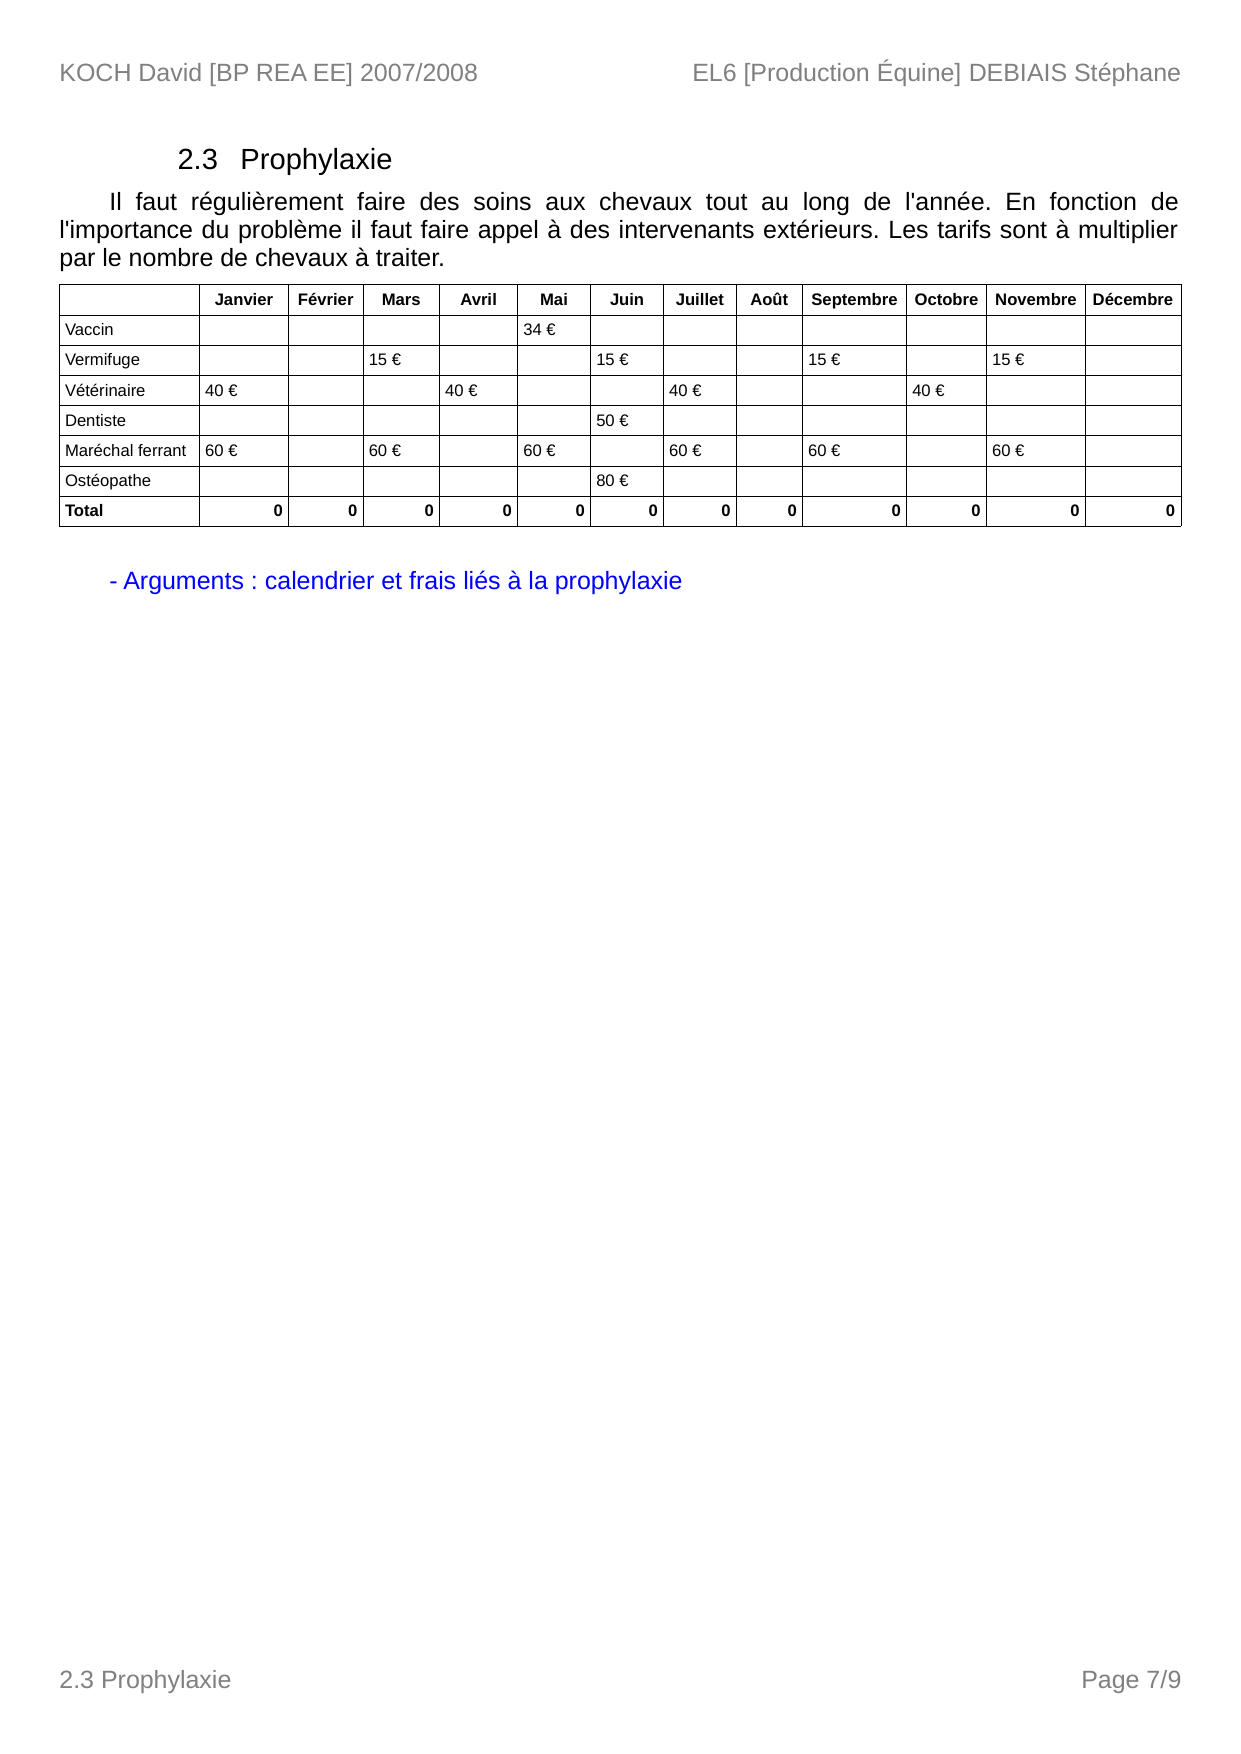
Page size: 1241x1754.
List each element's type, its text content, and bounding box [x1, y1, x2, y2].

table_cell 15 € [364, 346, 439, 375]
table_cell [803, 376, 906, 405]
table_cell [591, 316, 663, 345]
table_cell [987, 376, 1085, 405]
table_cell [907, 346, 986, 375]
table_cell 0 [1086, 497, 1181, 526]
table_cell [289, 376, 363, 405]
table_cell [591, 376, 663, 405]
table_cell [518, 346, 590, 375]
table_cell [987, 467, 1085, 496]
table_cell 60 € [664, 436, 736, 466]
table_cell [907, 467, 986, 496]
table_cell 100 [200, 497, 288, 526]
table_cell [1086, 376, 1181, 405]
table_cell 15 € [987, 346, 1085, 375]
table_cell [1086, 406, 1181, 435]
table_cell 50 € [591, 406, 663, 435]
table_cell [518, 406, 590, 435]
table_cell Vaccin [60, 316, 199, 345]
table_cell [440, 467, 517, 496]
table_cell [987, 406, 1085, 435]
table_cell [664, 406, 736, 435]
table_cell 75 [803, 497, 906, 526]
table_cell [289, 346, 363, 375]
table_cell [200, 346, 288, 375]
table_cell Vétérinaire [60, 376, 199, 405]
table_cell [364, 316, 439, 345]
table_cell 60 € [518, 436, 590, 466]
table_header Décembre [1086, 285, 1181, 314]
table_cell 145 [591, 497, 663, 526]
table_cell 75 [987, 497, 1085, 526]
table_cell [737, 376, 802, 405]
table_cell [591, 436, 663, 466]
table_cell [200, 406, 288, 435]
table_cell 60 € [803, 436, 906, 466]
table_cell [289, 467, 363, 496]
table_cell [289, 316, 363, 345]
table_cell 34 € [518, 316, 590, 345]
table_cell [200, 467, 288, 496]
table_cell [1086, 436, 1181, 466]
table_cell [803, 406, 906, 435]
table_cell 15 € [803, 346, 906, 375]
table_cell Ostéopathe [60, 467, 199, 496]
table_header Septembre [803, 285, 906, 314]
table_cell [907, 316, 986, 345]
text Il faut régulièrement faire des soins aux chevaux tout au long de l'année. En fonction de l'importance du problème il faut faire appel à des intervenants extérieurs. Les tarifs sont à multiplier par le nombre de chevaux à traiter. [59, 188, 1181, 272]
table_cell [664, 467, 736, 496]
table_header Janvier [200, 285, 288, 314]
table_cell [803, 316, 906, 345]
table_cell [737, 406, 802, 435]
table_cell [803, 467, 906, 496]
table_cell [289, 436, 363, 466]
table_cell [440, 406, 517, 435]
table_cell [1086, 346, 1181, 375]
table_cell [440, 436, 517, 466]
table_cell [364, 467, 439, 496]
table_cell Maréchal ferrant [60, 436, 199, 466]
subtitle Prophylaxie [59, 143, 1181, 176]
table_cell 40 € [440, 376, 517, 405]
table_cell 94 [518, 497, 590, 526]
table_cell [518, 467, 590, 496]
table_header Juin [591, 285, 663, 314]
table_cell 75 [364, 497, 439, 526]
table_cell [907, 436, 986, 466]
table_header Août [737, 285, 802, 314]
table_cell [1086, 467, 1181, 496]
table_header Avril [440, 285, 517, 314]
table_header Juillet [664, 285, 736, 314]
table_cell [364, 406, 439, 435]
table_cell [664, 346, 736, 375]
table_cell [737, 316, 802, 345]
table_cell 60 € [200, 436, 288, 466]
table_header Mars [364, 285, 439, 314]
table_cell [364, 376, 439, 405]
table_cell [440, 316, 517, 345]
table_cell 40 [440, 497, 517, 526]
table_cell 40 € [664, 376, 736, 405]
table_cell 40 € [200, 376, 288, 405]
table_cell 0 [289, 497, 363, 526]
table_cell Total [60, 497, 199, 526]
table_cell [440, 346, 517, 375]
table_cell [200, 316, 288, 345]
table_cell 100 [664, 497, 736, 526]
text - Arguments : calendrier et frais liés à la prophylaxie [59, 567, 1181, 594]
table_cell Vermifuge [60, 346, 199, 375]
table_cell Dentiste [60, 406, 199, 435]
table_header [60, 285, 199, 314]
table_cell 80 € [591, 467, 663, 496]
table_cell [987, 316, 1085, 345]
table_header Février [289, 285, 363, 314]
table_cell [1086, 316, 1181, 345]
table_cell [737, 436, 802, 466]
table_header Novembre [987, 285, 1085, 314]
table_cell 0 [737, 497, 802, 526]
table_cell 60 € [364, 436, 439, 466]
table_cell 60 € [987, 436, 1085, 466]
table_cell [664, 316, 736, 345]
table_cell 40 € [907, 376, 986, 405]
table_cell 40 [907, 497, 986, 526]
table_cell [289, 406, 363, 435]
table_header Mai [518, 285, 590, 314]
table_cell [737, 346, 802, 375]
table_cell [907, 406, 986, 435]
table_cell [518, 376, 590, 405]
table_header Octobre [907, 285, 986, 314]
table_cell [737, 467, 802, 496]
table_cell 15 € [591, 346, 663, 375]
